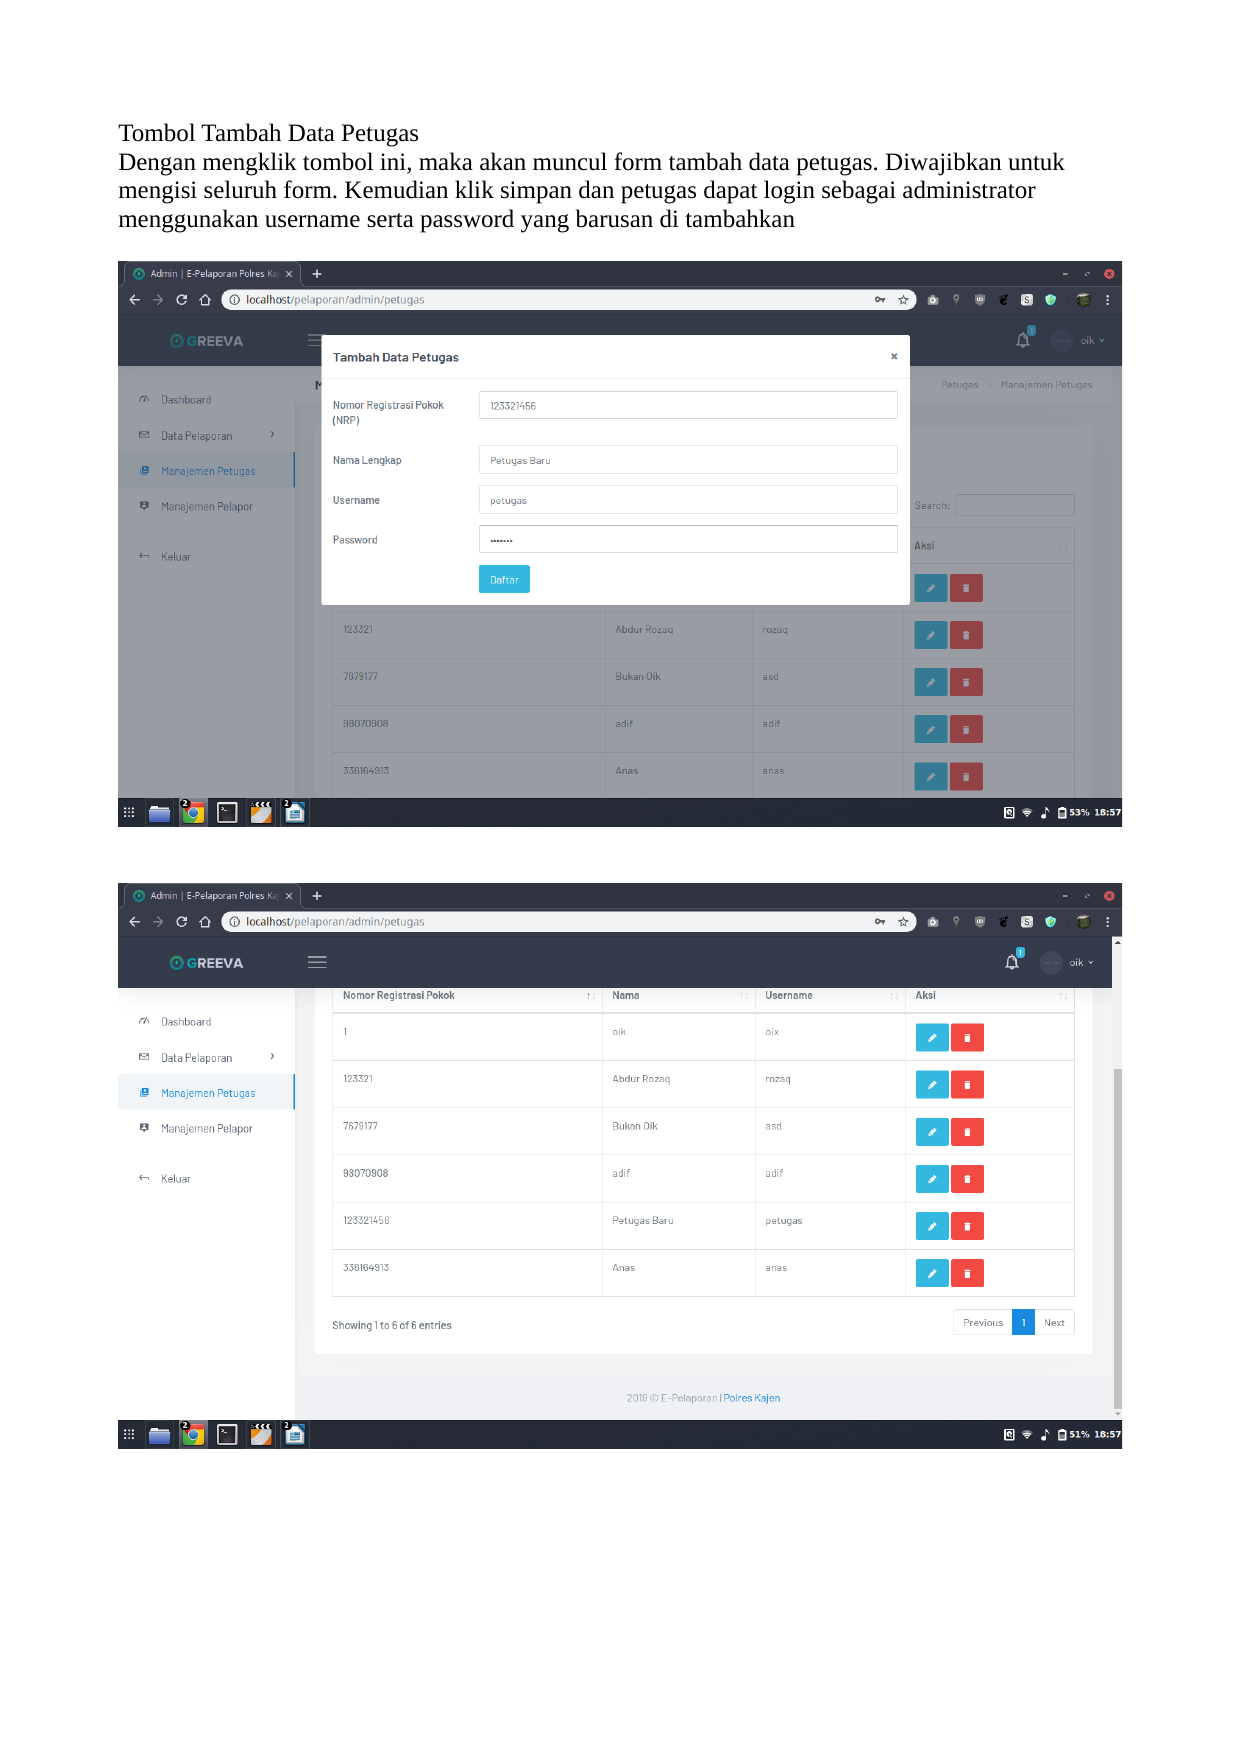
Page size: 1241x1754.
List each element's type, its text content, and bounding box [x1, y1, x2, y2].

picture [118, 883, 1123, 1449]
picture [118, 261, 1123, 827]
text Tombol Tambah Data Petugas [118, 118, 1122, 147]
text Dengan mengklik tombol ini, maka akan muncul form tambah data petugas. Diwajibkan untuk mengisi seluruh form. Kemudian klik simpan dan petugas dapat login sebagai administrator menggunakan username serta password yang barusan di tambahkan [118, 147, 1122, 233]
